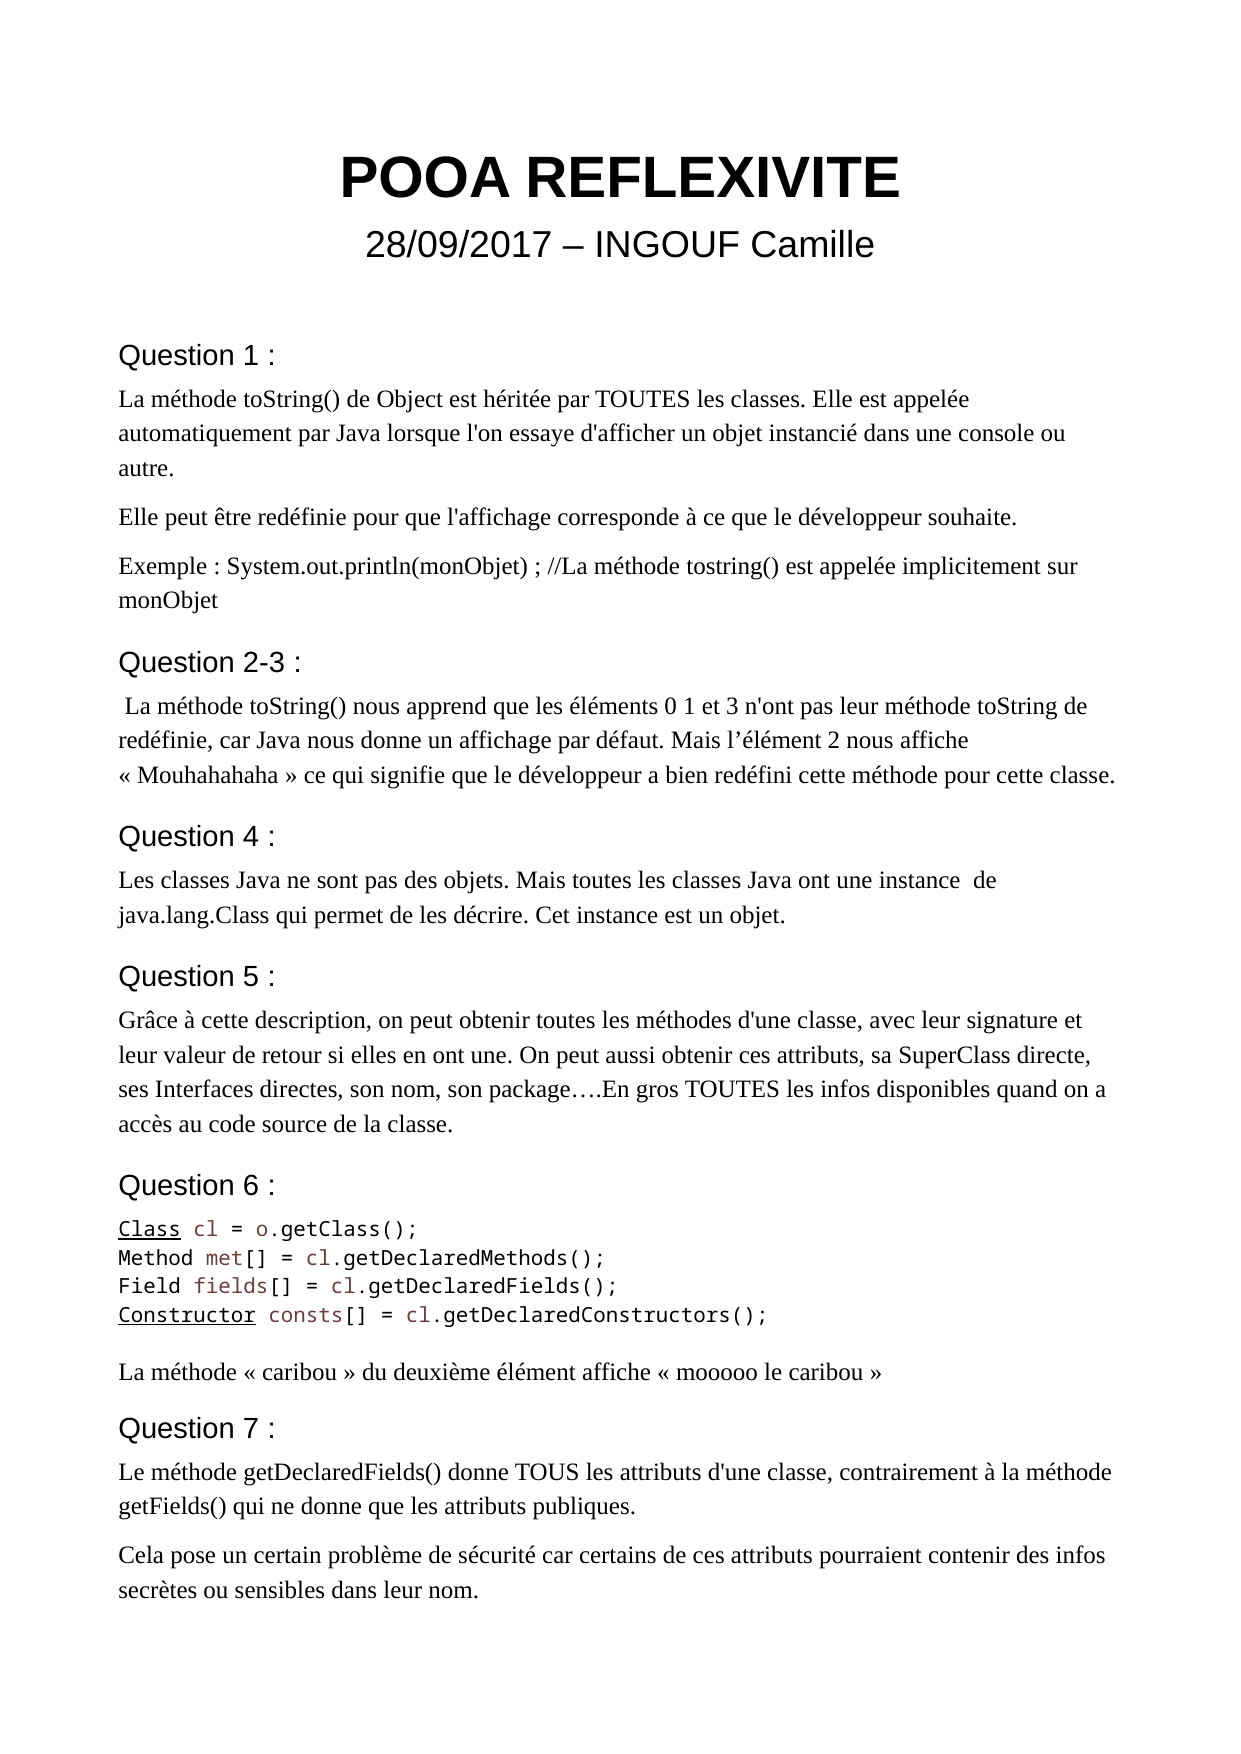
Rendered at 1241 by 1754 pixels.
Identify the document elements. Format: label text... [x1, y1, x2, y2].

text Method met[] = cl.getDeclaredMethods(); [118, 1243, 1122, 1271]
subtitle Question 7 : [118, 1411, 1122, 1444]
text Le méthode getDeclaredFields() donne TOUS les attributs d'une classe, contrairement à la méthode getFields() qui ne donne que les attributs publiques. [118, 1457, 1122, 1520]
text Exemple : System.out.println(monObjet) ; //La méthode tostring() est appelée implicitement sur monObjet [118, 551, 1122, 614]
subtitle Question 4 : [118, 819, 1122, 853]
subtitle 28/09/2017 – INGOUF Camille [118, 223, 1122, 266]
subtitle Question 5 : [118, 959, 1122, 993]
text Class cl = o.getClass(); [118, 1214, 1122, 1243]
text La méthode toString() de Object est héritée par TOUTES les classes. Elle est appelée automatiquement par Java lorsque l'on essaye d'afficher un objet instancié dans une console ou autre. [118, 384, 1122, 482]
text Grâce à cette description, on peut obtenir toutes les méthodes d'une classe, avec leur signature et leur valeur de retour si elles en ont une. On peut aussi obtenir ces attributs, sa SuperClass directe, ses Interfaces directes, son nom, son package….En gros TOUTES les infos disponibles quand on a accès au code source de la classe. [118, 1005, 1122, 1138]
subtitle Question 6 : [118, 1168, 1122, 1202]
text La méthode « caribou » du deuxième élément affiche « mooooo le caribou » [118, 1357, 1122, 1386]
subtitle Question 2-3 : [118, 645, 1122, 678]
text Field fields[] = cl.getDeclaredFields(); [118, 1271, 1122, 1300]
text Les classes Java ne sont pas des objets. Mais toutes les classes Java ont une instance de java.lang.Class qui permet de les décrire. Cet instance est un objet. [118, 865, 1122, 929]
title POOA REFLEXIVITE [118, 143, 1122, 210]
text Constructor consts[] = cl.getDeclaredConstructors(); [118, 1300, 1122, 1328]
text La méthode toString() nous apprend que les éléments 0 1 et 3 n'ont pas leur méthode toString de redéfinie, car Java nous donne un affichage par défaut. Mais l’élément 2 nous affiche « Mouhahahaha » ce qui signifie que le développeur a bien redéfini cette méthode pour cette classe. [118, 691, 1122, 789]
text Cela pose un certain problème de sécurité car certains de ces attributs pourraient contenir des infos secrètes ou sensibles dans leur nom. [118, 1540, 1122, 1603]
text Elle peut être redéfinie pour que l'affichage corresponde à ce que le développeur souhaite. [118, 502, 1122, 531]
subtitle Question 1 : [118, 338, 1122, 371]
